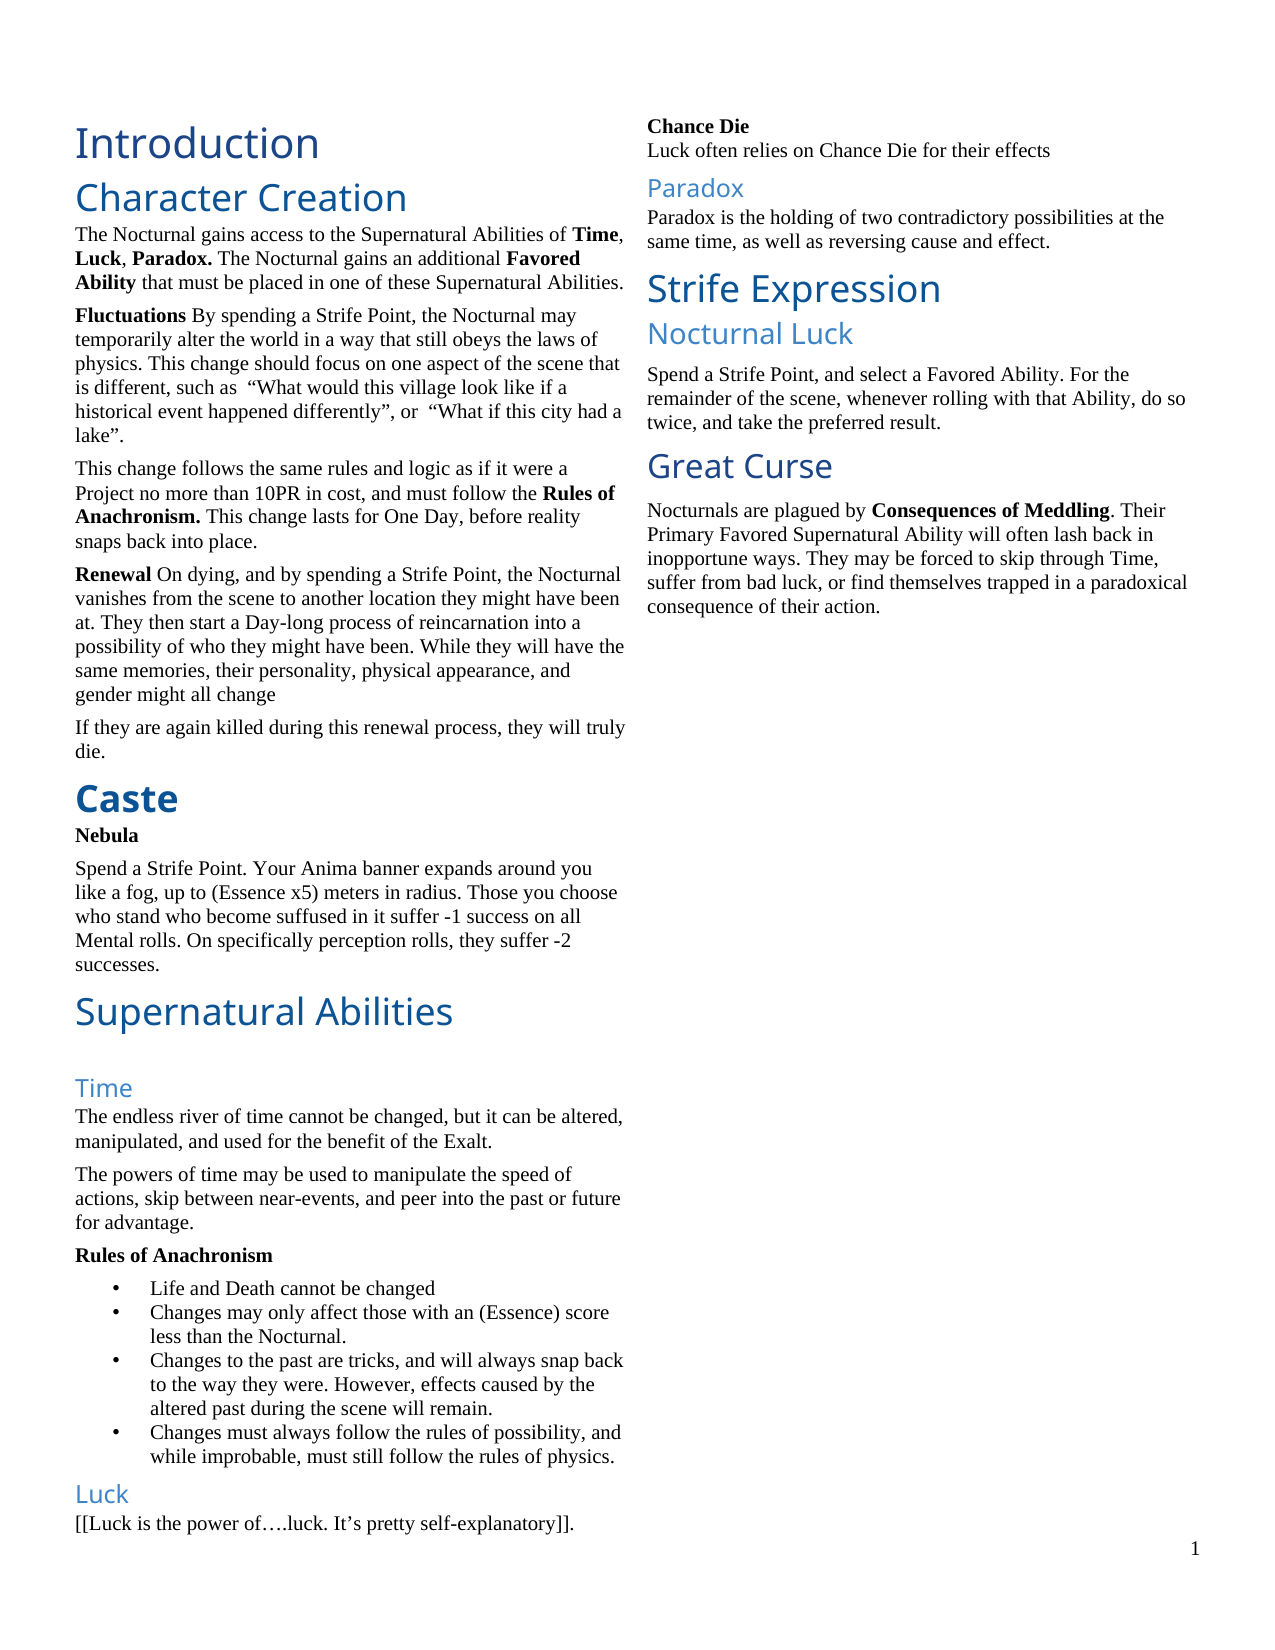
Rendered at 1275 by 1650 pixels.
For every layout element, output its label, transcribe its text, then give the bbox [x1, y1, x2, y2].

subtitle Introduction [75, 114, 628, 171]
subtitle Paradox [647, 171, 1200, 205]
subtitle Caste [75, 772, 628, 823]
list Changes to the past are tricks, and will always snap back to the way they were. However, effects caused by the altered past during the scene will remain. [112, 1348, 628, 1420]
text Nocturnal Luck [647, 313, 1200, 353]
text Spend a Strife Point, and select a Favored Ability. For the remainder of the scene, whenever rolling with that Ability, do so twice, and take the preferred result. [647, 362, 1200, 434]
text If they are again killed during this renewal process, they will truly die. [75, 715, 628, 763]
text The endless river of time cannot be changed, but it can be altered, manipulated, and used for the benefit of the Exalt. [75, 1104, 628, 1153]
text [[Luck is the power of….luck. It’s pretty self-explanatory]]. [75, 1511, 628, 1535]
subtitle Supernatural Abilities [75, 985, 628, 1036]
subtitle Time [75, 1070, 628, 1104]
list Changes must always follow the rules of possibility, and while improbable, must still follow the rules of physics. [112, 1420, 628, 1468]
text Spend a Strife Point. Your Anima banner expands around you like a fog, up to (Essence x5) meters in radius. Those you choose who stand who become suffused in it suffer -1 success on all Mental rolls. On specifically perception rolls, they suffer -2 successes. [75, 856, 628, 976]
text Nocturnals are plagued by Consequences of Meddling. Their Primary Favored Supernatural Ability will often lash back in inopportune ways. They may be forced to skip through Time, suffer from bad luck, or find themselves trapped in a paradoxical consequence of their action. [647, 497, 1200, 618]
text The Nocturnal gains access to the Supernatural Abilities of Time, Luck, Paradox. The Nocturnal gains an additional Favored Ability that must be placed in one of these Supernatural Abilities. [75, 222, 628, 294]
text Fluctuations By spending a Strife Point, the Nocturnal may temporarily alter the world in a way that still obeys the laws of physics. This change should focus on one aspect of the scene that is different, such as “What would this village look like if a historical event happened differently”, or “What if this city had a lake”. [75, 303, 628, 447]
text This change follows the same rules and logic as if it were a Project no more than 10PR in cost, and must follow the Rules of Anachronism. This change lasts for One Day, before reality snaps back into place. [75, 456, 628, 553]
list Life and Death cannot be changed [112, 1276, 628, 1300]
text Paradox is the holding of two contradictory possibilities at the same time, as well as reversing cause and effect. [647, 205, 1200, 253]
text Great Curse [647, 443, 1200, 488]
text Renewal On dying, and by spending a Strife Point, the Nocturnal vanishes from the scene to another location they might have been at. They then start a Day-long process of reincarnation into a possibility of who they might have been. While they will have the same memories, their personality, physical appearance, and gender might all change [75, 562, 628, 706]
text The powers of time may be used to manipulate the speed of actions, skip between near-events, and peer into the past or future for advantage. [75, 1162, 628, 1234]
text Rules of Anachronism [75, 1243, 628, 1267]
subtitle Strife Expression [647, 262, 1200, 313]
text Nebula [75, 823, 628, 847]
text Chance Die Luck often relies on Chance Die for their effects [647, 114, 1200, 162]
subtitle Character Creation [75, 171, 628, 222]
subtitle Luck [75, 1477, 628, 1511]
list Changes may only affect those with an (Essence) score less than the Nocturnal. [112, 1300, 628, 1348]
